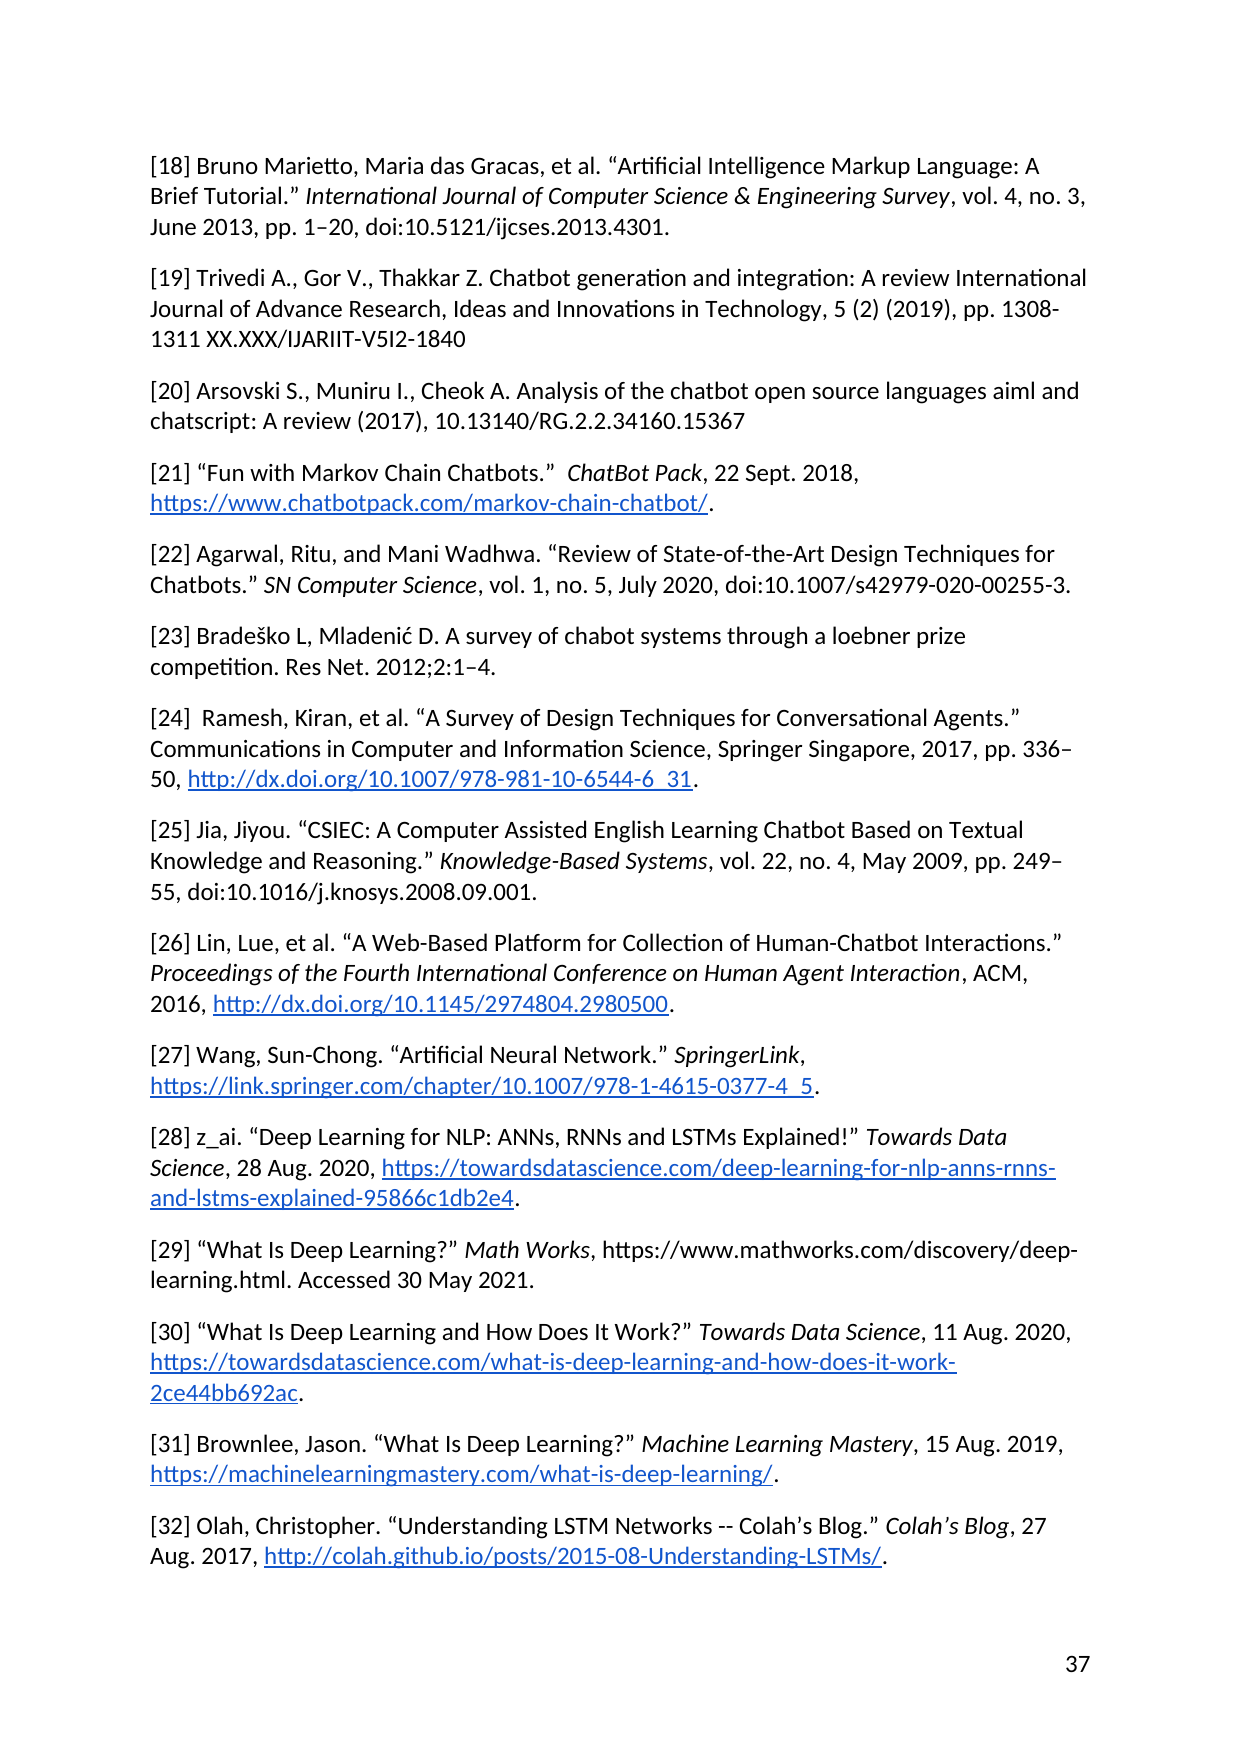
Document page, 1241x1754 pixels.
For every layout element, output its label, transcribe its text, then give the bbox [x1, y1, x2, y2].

text [19] Trivedi A., Gor V., Thakkar Z. Chatbot generation and integration: A review International Journal of Advance Research, Ideas and Innovations in Technology, 5 (2) (2019), pp. 1308-1311 XX.XXX/IJARIIT-V5I2-1840 [150, 262, 1090, 354]
text [26] Lin, Lue, et al. “A Web-Based Platform for Collection of Human-Chatbot Interactions.” Proceedings of the Fourth International Conference on Human Agent Interaction, ACM, 2016, http://dx.doi.org/10.1145/2974804.2980500. [150, 927, 1090, 1019]
text [22] Agarwal, Ritu, and Mani Wadhwa. “Review of State-of-the-Art Design Techniques for Chatbots.” SN Computer Science, vol. 1, no. 5, July 2020, doi:10.1007/s42979-020-00255-3. [150, 538, 1090, 599]
text [31] Brownlee, Jason. “What Is Deep Learning?” Machine Learning Mastery, 15 Aug. 2019, https://machinelearningmastery.com/what-is-deep-learning/. [150, 1428, 1090, 1489]
text [24] Ramesh, Kiran, et al. “A Survey of Design Techniques for Conversational Agents.” Communications in Computer and Information Science, Springer Singapore, 2017, pp. 336–50, http://dx.doi.org/10.1007/978-981-10-6544-6_31. [150, 702, 1090, 794]
text [20] Arsovski S., Muniru I., Cheok A. Analysis of the chatbot open source languages aiml and chatscript: A review (2017), 10.13140/RG.2.2.34160.15367 [150, 375, 1090, 436]
text [27] Wang, Sun-Chong. “Artificial Neural Network.” SpringerLink, https://link.springer.com/chapter/10.1007/978-1-4615-0377-4_5. [150, 1039, 1090, 1101]
text [21] “Fun with Markov Chain Chatbots.” ChatBot Pack, 22 Sept. 2018, https://www.chatbotpack.com/markov-chain-chatbot/. [150, 457, 1090, 518]
text [18] Bruno Marietto, Maria das Gracas, et al. “Artificial Intelligence Markup Language: A Brief Tutorial.” International Journal of Computer Science & Engineering Survey, vol. 4, no. 3, June 2013, pp. 1–20, doi:10.5121/ijcses.2013.4301. [150, 150, 1090, 242]
text [30] “What Is Deep Learning and How Does It Work?” Towards Data Science, 11 Aug. 2020, https://towardsdatascience.com/what-is-deep-learning-and-how-does-it-work-2ce44bb692ac. [150, 1316, 1090, 1407]
text [29] “What Is Deep Learning?” Math Works, https://www.mathworks.com/discovery/deep-learning.html. Accessed 30 May 2021. [150, 1234, 1090, 1295]
text [25] Jia, Jiyou. “CSIEC: A Computer Assisted English Learning Chatbot Based on Textual Knowledge and Reasoning.” Knowledge-Based Systems, vol. 22, no. 4, May 2009, pp. 249–55, doi:10.1016/j.knosys.2008.09.001. [150, 815, 1090, 906]
text [32] Olah, Christopher. “Understanding LSTM Networks -- Colah’s Blog.” Colah’s Blog, 27 Aug. 2017, http://colah.github.io/posts/2015-08-Understanding-LSTMs/. [150, 1510, 1090, 1571]
text [28] z_ai. “Deep Learning for NLP: ANNs, RNNs and LSTMs Explained!” Towards Data Science, 28 Aug. 2020, https://towardsdatascience.com/deep-learning-for-nlp-anns-rnns-and-lstms-explained-95866c1db2e4. [150, 1121, 1090, 1213]
text [23] Bradeško L, Mladenić D. A survey of chabot systems through a loebner prize competition. Res Net. 2012;2:1–4. [150, 620, 1090, 681]
